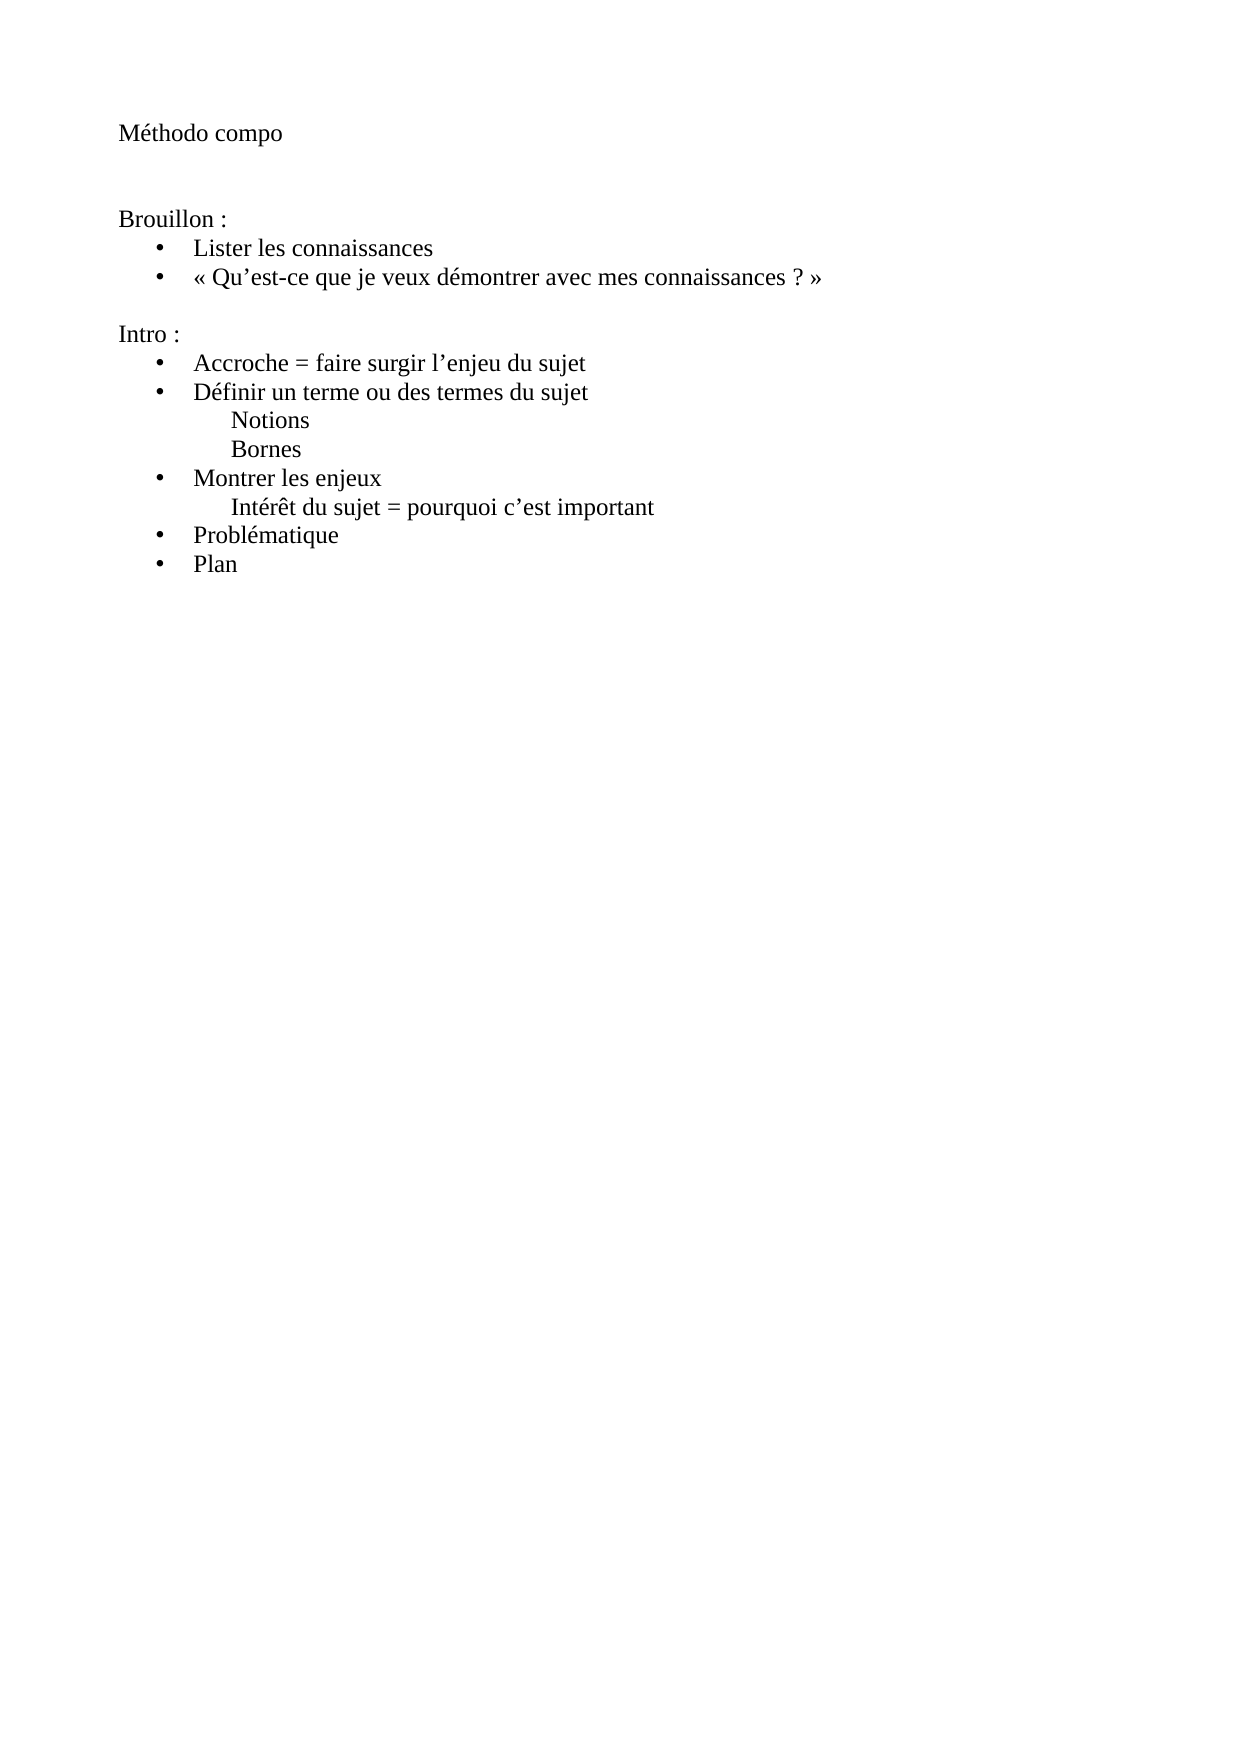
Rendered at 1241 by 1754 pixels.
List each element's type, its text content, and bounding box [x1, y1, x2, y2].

list Montrer les enjeux [156, 463, 1122, 492]
list Plan [156, 549, 1122, 578]
list Lister les connaissances [156, 233, 1122, 262]
list Accroche = faire surgir l’enjeu du sujet [156, 348, 1122, 377]
text Méthodo compo [118, 118, 1122, 147]
text Brouillon : [118, 204, 1122, 233]
list Définir un terme ou des termes du sujet [156, 377, 1122, 406]
text Intro : [118, 319, 1122, 348]
list Intérêt du sujet = pourquoi c’est important [193, 492, 1122, 521]
list Problématique [156, 521, 1122, 549]
list « Qu’est-ce que je veux démontrer avec mes connaissances ? » [156, 262, 1122, 291]
list Notions [193, 406, 1122, 434]
list Bornes [193, 434, 1122, 463]
